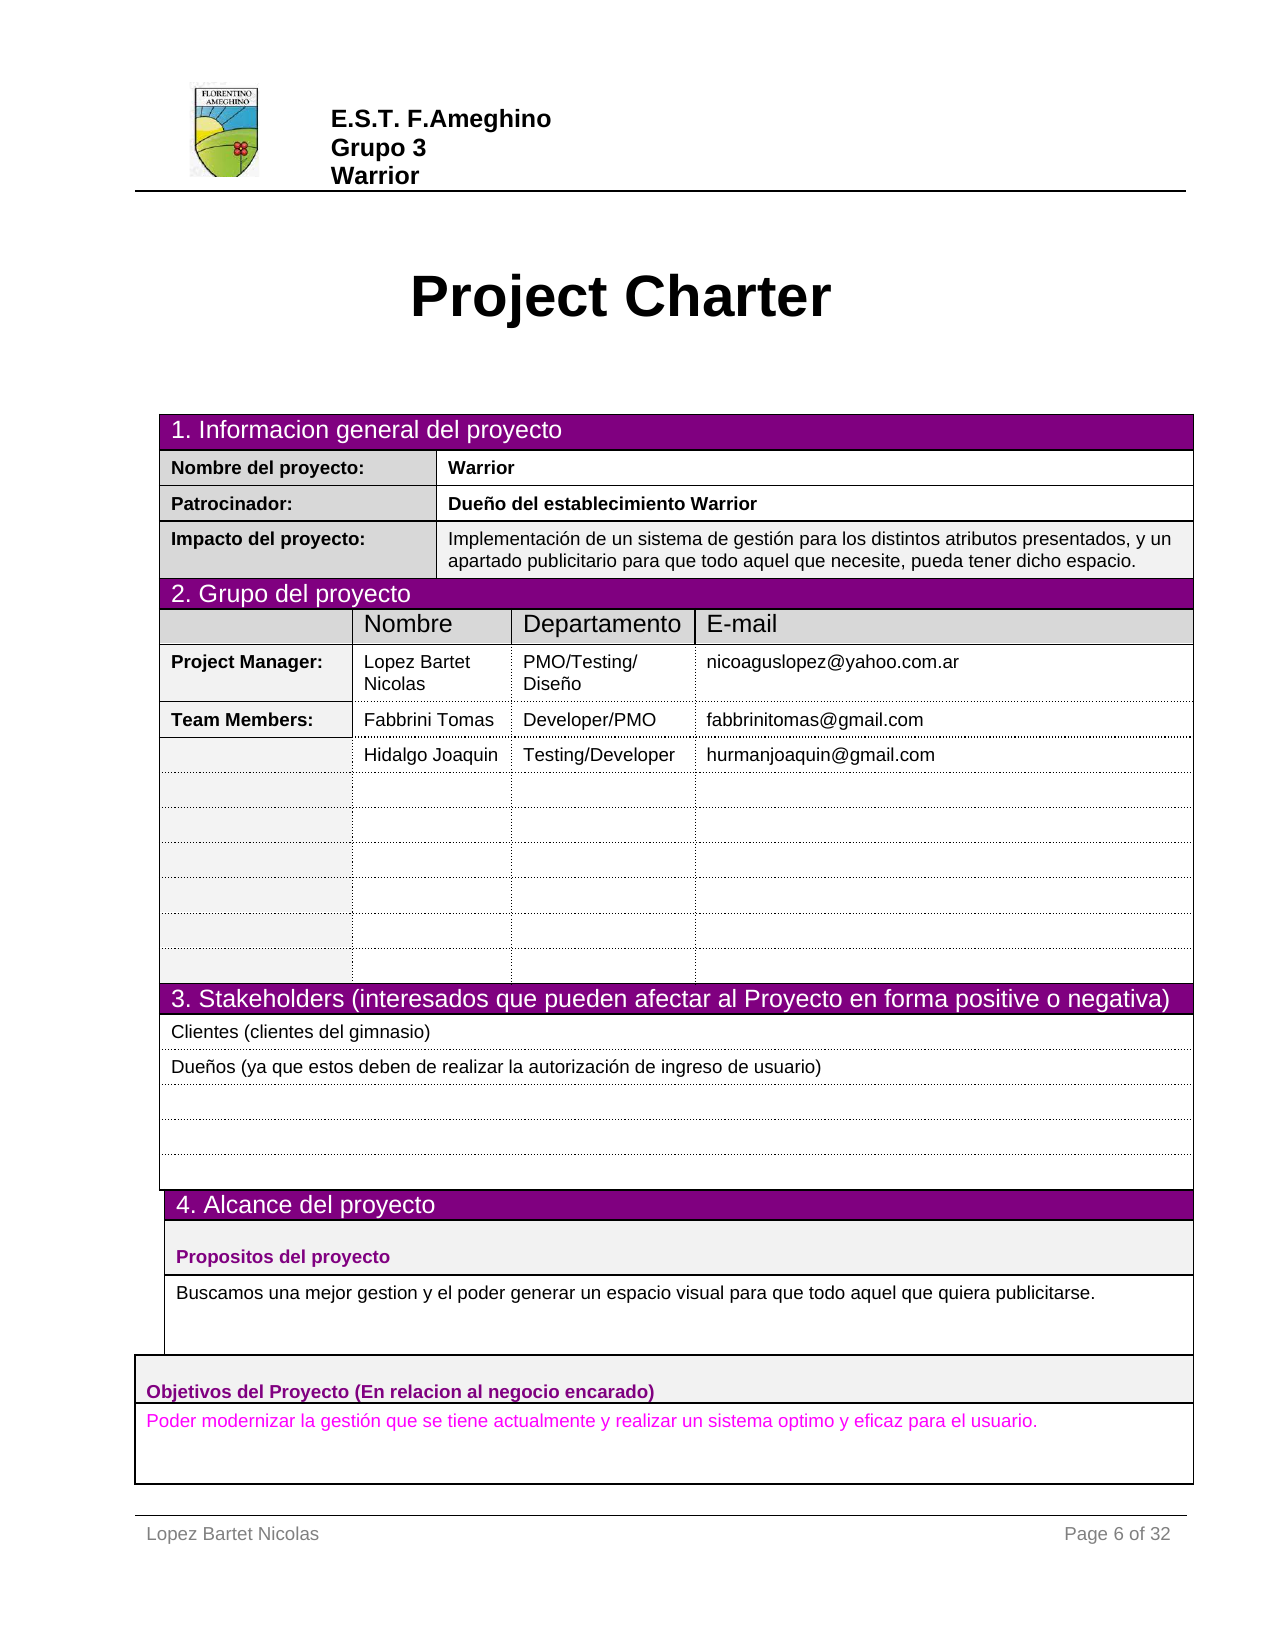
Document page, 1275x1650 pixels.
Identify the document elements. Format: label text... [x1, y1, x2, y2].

table_cell Clientes (clientes del gimnasio) [160, 1015, 1193, 1048]
table_cell [135, 608, 159, 643]
table_cell Poder modernizar la gestión que se tiene actualmente y realizar un sistema optimo y eficaz para el usuario. [136, 1404, 1193, 1483]
table_cell [695, 807, 1193, 842]
table_cell nicoaguslopez@yahoo.com.ar [695, 645, 1193, 701]
table_cell 3. Stakeholders (interesados que pueden afectar al Proyecto en forma positive o negativa) [160, 984, 1193, 1013]
table_cell Testing/Developer [512, 736, 695, 772]
table_cell Buscamos una mejor gestion y el poder generar un espacio visual para que todo aquel que quiera publicitarse. [165, 1276, 1193, 1354]
table_cell Hidalgo Joaquin [353, 736, 512, 772]
table_cell [353, 913, 512, 947]
table_cell [353, 948, 512, 983]
table_cell [135, 1119, 159, 1154]
table_cell [135, 736, 159, 772]
table_cell [512, 807, 695, 842]
table_cell 4. Alcance del proyecto [165, 1191, 1193, 1219]
table_cell Developer/PMO [512, 701, 695, 736]
table_cell [160, 1119, 1193, 1154]
table_cell [160, 1084, 1193, 1119]
table_cell [512, 772, 695, 807]
table_cell Project Manager: [160, 645, 352, 701]
table_cell [135, 701, 159, 736]
table_cell [512, 913, 695, 947]
table_cell [135, 983, 159, 1013]
table_cell [512, 948, 695, 983]
table_cell Dueño del establecimiento Warrior [437, 486, 1193, 520]
table_cell Impacto del proyecto: [160, 522, 436, 578]
table_cell [353, 772, 512, 807]
table_cell [695, 842, 1193, 877]
table_cell 2. Grupo del proyecto [160, 579, 1193, 608]
table_cell [160, 948, 352, 983]
table_cell [135, 520, 159, 578]
table_cell Departamento [512, 610, 694, 643]
table_cell Nombre [353, 610, 511, 643]
table_cell [135, 644, 159, 701]
table_cell Implementación de un sistema de gestión para los distintos atributos presentados, y un apartado publicitario para que todo aquel que necesite, pueda tener dicho espacio. [437, 522, 1193, 578]
table_cell [695, 948, 1193, 983]
table_cell Lopez Bartet Nicolas [353, 645, 512, 701]
table_cell [353, 877, 512, 912]
table_cell [512, 877, 695, 912]
table_cell [135, 485, 159, 520]
table_cell [695, 772, 1193, 807]
table_cell [135, 948, 159, 983]
table_cell [160, 738, 352, 772]
table_header 1. Informacion general del proyecto [160, 415, 1193, 449]
table_cell [353, 842, 512, 877]
table_cell [160, 913, 352, 947]
table_cell [160, 877, 352, 912]
table_cell PMO/Testing/Diseño [512, 645, 695, 701]
table_cell [695, 877, 1193, 912]
table_cell [160, 1191, 164, 1219]
table_cell [353, 807, 512, 842]
table_cell Propositos del proyecto [165, 1221, 1193, 1274]
table_cell [135, 1154, 159, 1189]
table_cell [135, 1189, 159, 1219]
table_cell [160, 772, 352, 807]
table_cell Fabbrini Tomas [353, 701, 512, 736]
table_cell [135, 449, 159, 485]
table_cell [135, 877, 159, 912]
table_cell Dueños (ya que estos deben de realizar la autorización de ingreso de usuario) [160, 1049, 1193, 1084]
table_cell hurmanjoaquin@gmail.com [695, 736, 1193, 772]
table_cell [135, 842, 159, 877]
table_cell [135, 1274, 159, 1354]
table_cell [695, 913, 1193, 947]
table_cell Team Members: [160, 702, 352, 736]
table_cell [135, 1219, 159, 1274]
table_cell E-mail [696, 610, 1193, 643]
table_cell [160, 842, 352, 877]
table_cell [135, 913, 159, 947]
table_cell [512, 842, 695, 877]
title Project Charter [135, 262, 1140, 329]
picture [189, 82, 260, 177]
table_cell [135, 1084, 159, 1119]
table_cell [135, 1013, 159, 1048]
table_cell [135, 807, 159, 842]
table_cell [135, 1049, 159, 1084]
table_cell Nombre del proyecto: [160, 451, 436, 485]
table_cell Patrocinador: [160, 486, 436, 520]
table_cell [160, 807, 352, 842]
table_cell fabbrinitomas@gmail.com [695, 701, 1193, 736]
table_cell Warrior [437, 451, 1193, 485]
table_cell [135, 578, 159, 608]
table_header [135, 414, 159, 449]
table_cell [135, 772, 159, 807]
table_cell [160, 1154, 1193, 1189]
table_cell [160, 1274, 164, 1354]
table_cell [160, 1219, 164, 1274]
table_cell [160, 610, 352, 643]
table_cell Objetivos del Proyecto (En relacion al negocio encarado) [136, 1356, 1193, 1402]
